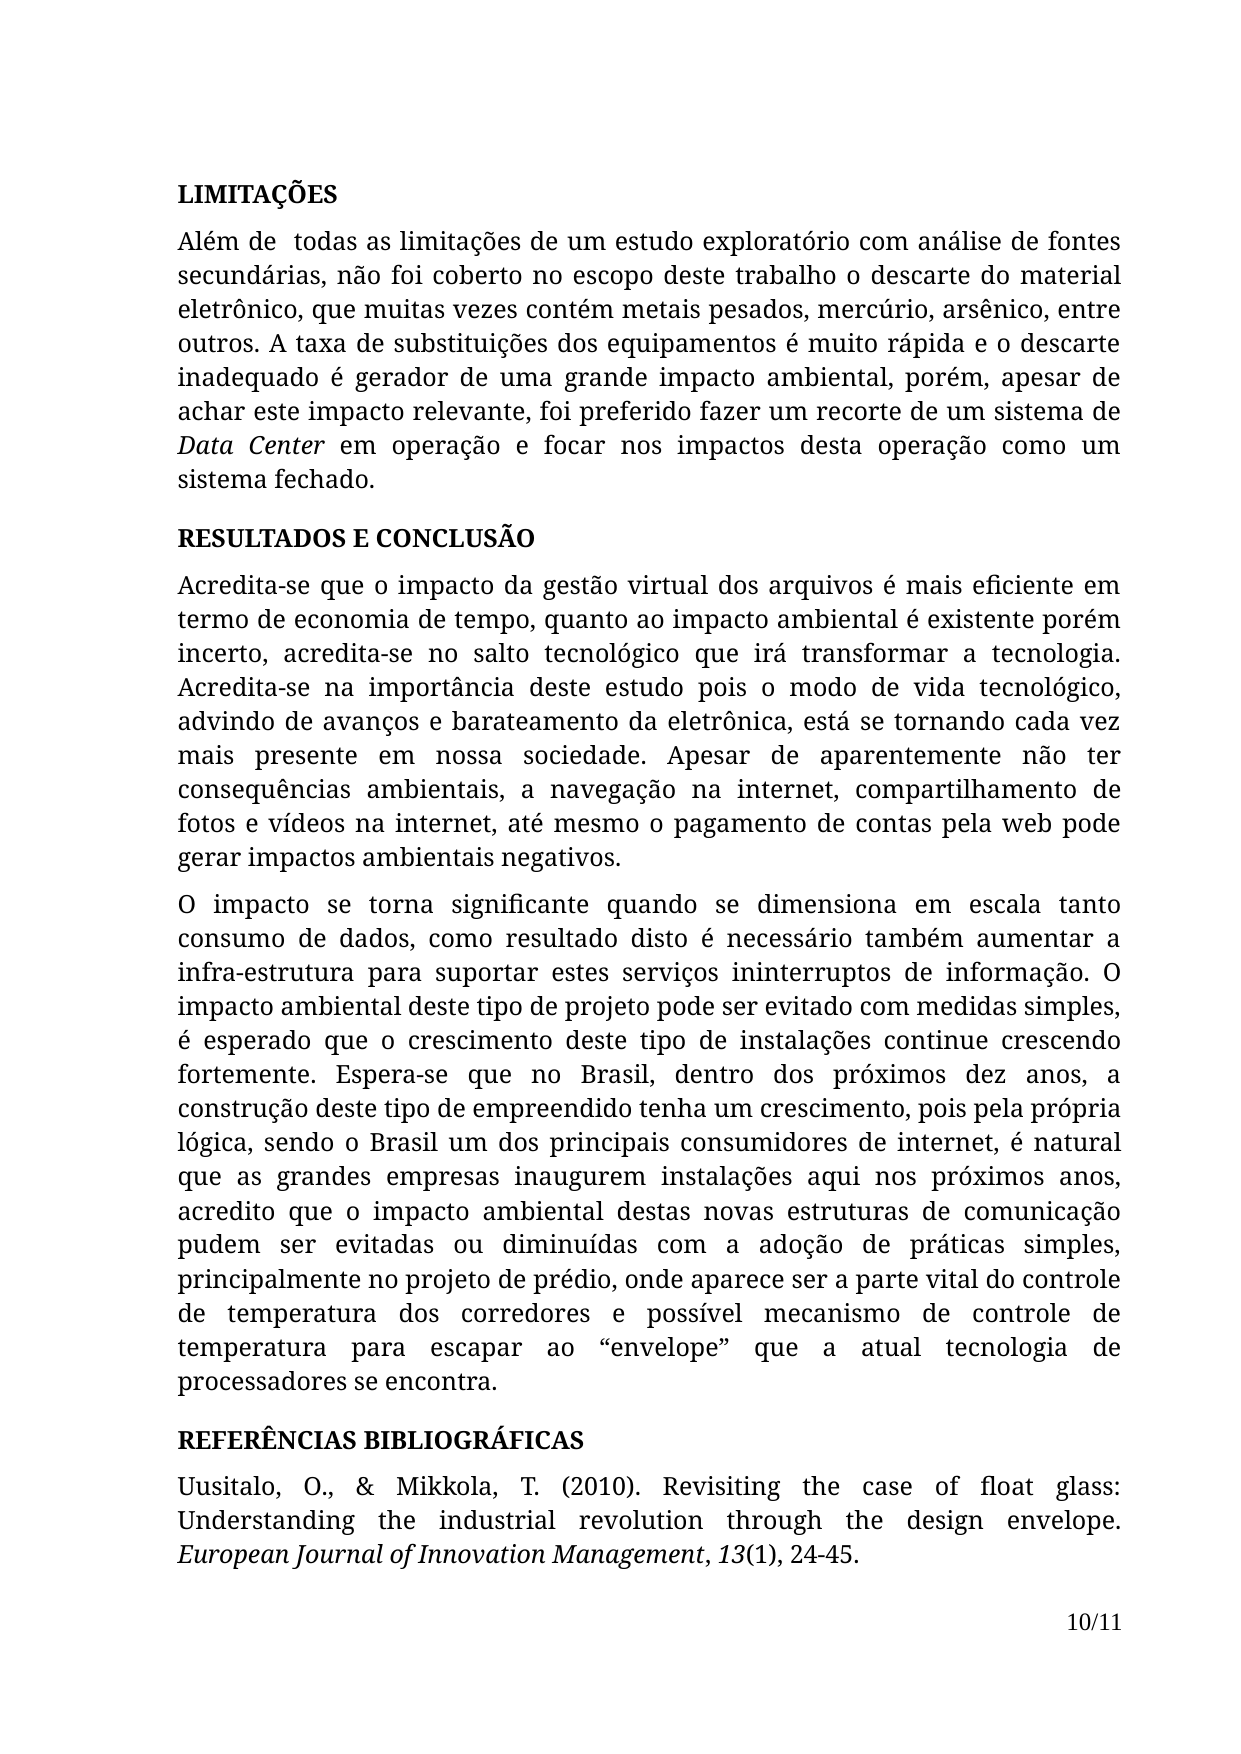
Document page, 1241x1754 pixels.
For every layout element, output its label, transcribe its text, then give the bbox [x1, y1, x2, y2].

text Uusitalo, O., & Mikkola, T. (2010). Revisiting the case of float glass: Understanding the industrial revolution through the design envelope. European Journal of Innovation Management, 13(1), 24-45. [177, 1469, 1122, 1571]
subtitle Limitações [177, 177, 1122, 211]
text Além de todas as limitações de um estudo exploratório com análise de fontes secundárias, não foi coberto no escopo deste trabalho o descarte do material eletrônico, que muitas vezes contém metais pesados, mercúrio, arsênico, entre outros. A taxa de substituições dos equipamentos é muito rápida e o descarte inadequado é gerador de uma grande impacto ambiental, porém, apesar de achar este impacto relevante, foi preferido fazer um recorte de um sistema de Data Center em operação e focar nos impactos desta operação como um sistema fechado. [177, 224, 1122, 496]
subtitle Referências Bibliográficas [177, 1422, 1122, 1456]
text Acredita-se que o impacto da gestão virtual dos arquivos é mais eficiente em termo de economia de tempo, quanto ao impacto ambiental é existente porém incerto, acredita-se no salto tecnológico que irá transformar a tecnologia. Acredita-se na importância deste estudo pois o modo de vida tecnológico, advindo de avanços e barateamento da eletrônica, está se tornando cada vez mais presente em nossa sociedade. Apesar de aparentemente não ter consequências ambientais, a navegação na internet, compartilhamento de fotos e vídeos na internet, até mesmo o pagamento de contas pela web pode gerar impactos ambientais negativos. [177, 567, 1122, 874]
text O impacto se torna significante quando se dimensiona em escala tanto consumo de dados, como resultado disto é necessário também aumentar a infra-estrutura para suportar estes serviços ininterruptos de informação. O impacto ambiental deste tipo de projeto pode ser evitado com medidas simples, é esperado que o crescimento deste tipo de instalações continue crescendo fortemente. Espera-se que no Brasil, dentro dos próximos dez anos, a construção deste tipo de empreendido tenha um crescimento, pois pela própria lógica, sendo o Brasil um dos principais consumidores de internet, é natural que as grandes empresas inaugurem instalações aqui nos próximos anos, acredito que o impacto ambiental destas novas estruturas de comunicação pudem ser evitadas ou diminuídas com a adoção de práticas simples, principalmente no projeto de prédio, onde aparece ser a parte vital do controle de temperatura dos corredores e possível mecanismo de controle de temperatura para escapar ao “envelope” que a atual tecnologia de processadores se encontra. [177, 887, 1122, 1397]
subtitle Resultados e Conclusão [177, 521, 1122, 555]
